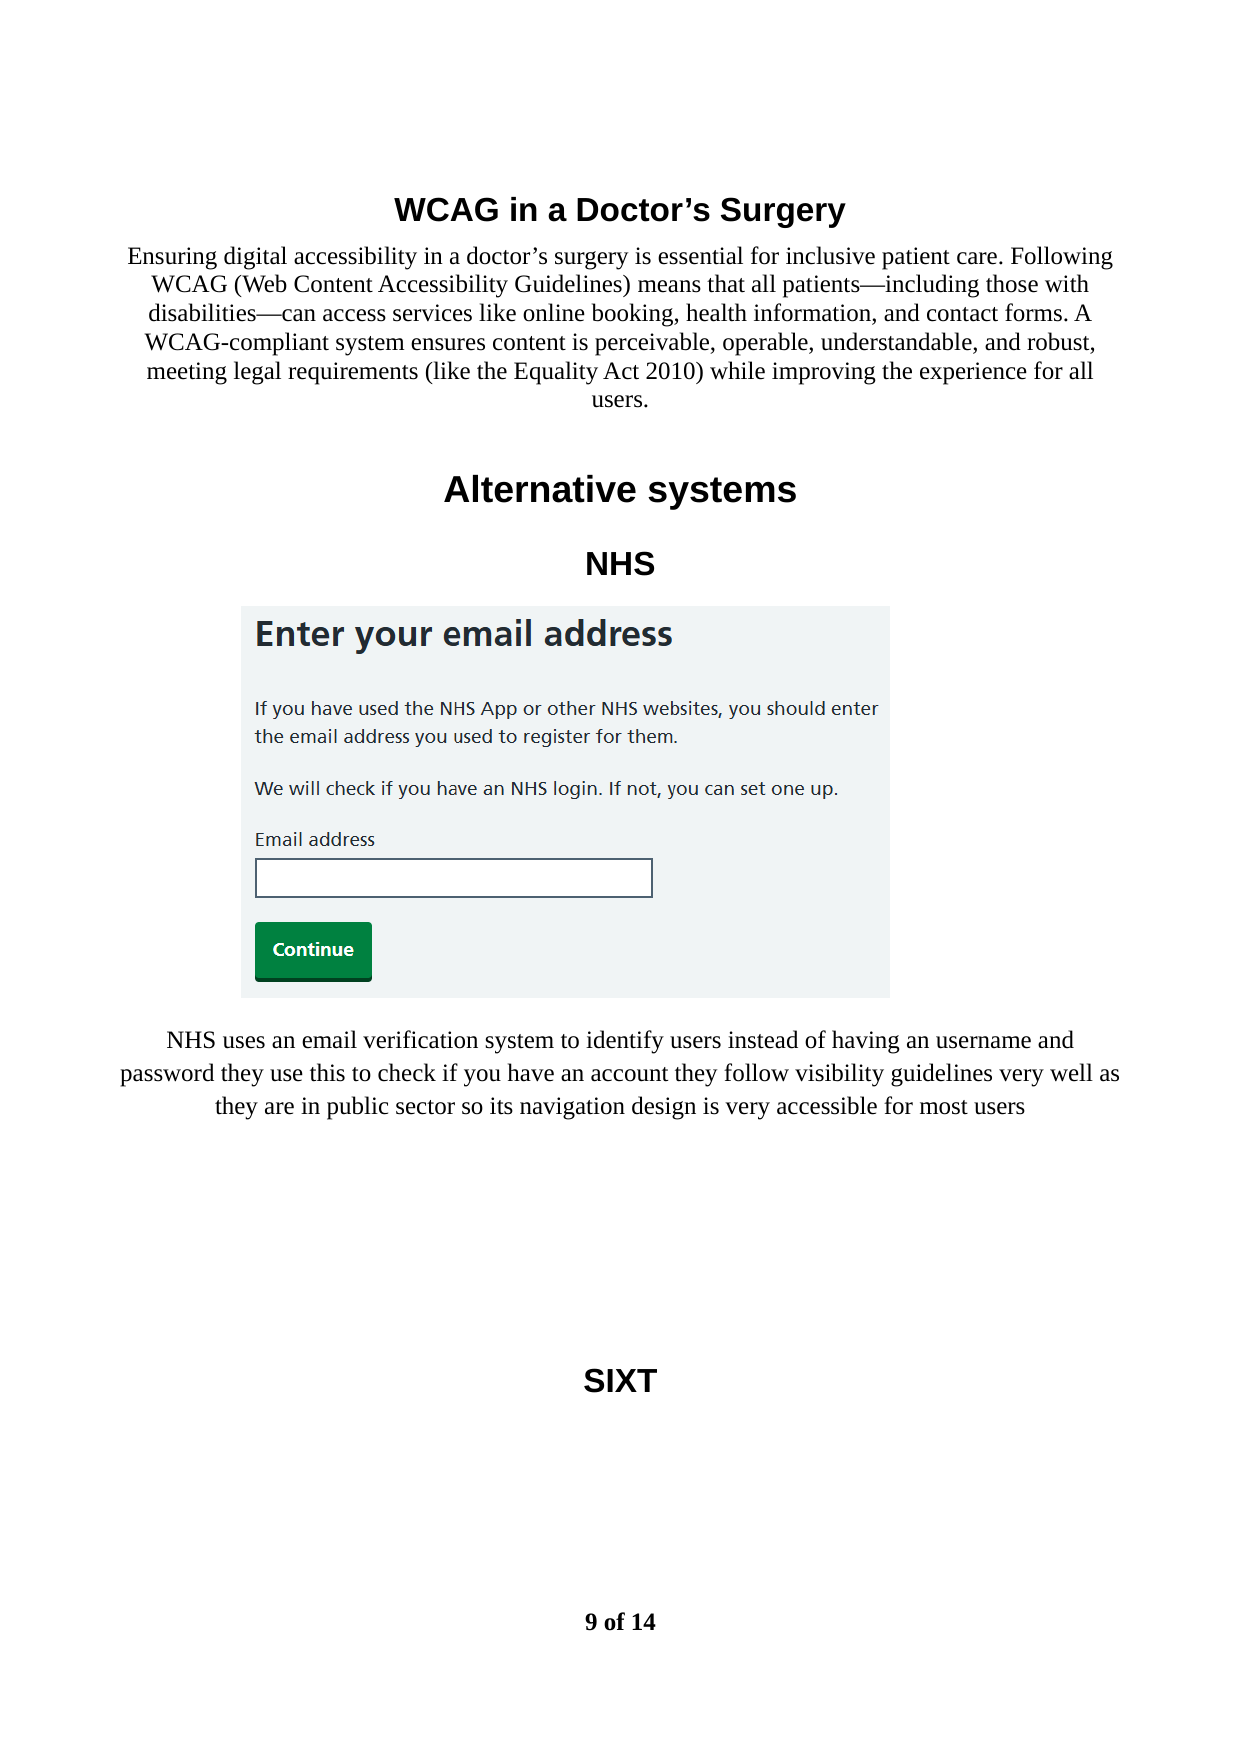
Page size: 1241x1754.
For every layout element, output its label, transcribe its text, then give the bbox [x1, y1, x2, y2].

subtitle SIXT [118, 1361, 1122, 1399]
text NHS uses an email verification system to identify users instead of having an username and password they use this to check if you have an account they follow visibility guidelines very well as they are in public sector so its navigation design is very accessible for most users [118, 1025, 1122, 1120]
text Ensuring digital accessibility in a doctor’s surgery is essential for inclusive patient care. Following WCAG (Web Content Accessibility Guidelines) means that all patients—including those with disabilities—can access services like online booking, health information, and contact forms. A WCAG-compliant system ensures content is perceivable, operable, understandable, and robust, meeting legal requirements (like the Equality Act 2010) while improving the experience for all users. [118, 241, 1122, 413]
subtitle NHS [118, 543, 1122, 582]
picture [241, 606, 890, 998]
subtitle WCAG in a Doctor’s Surgery [118, 190, 1122, 228]
subtitle Alternative systems [118, 467, 1122, 510]
